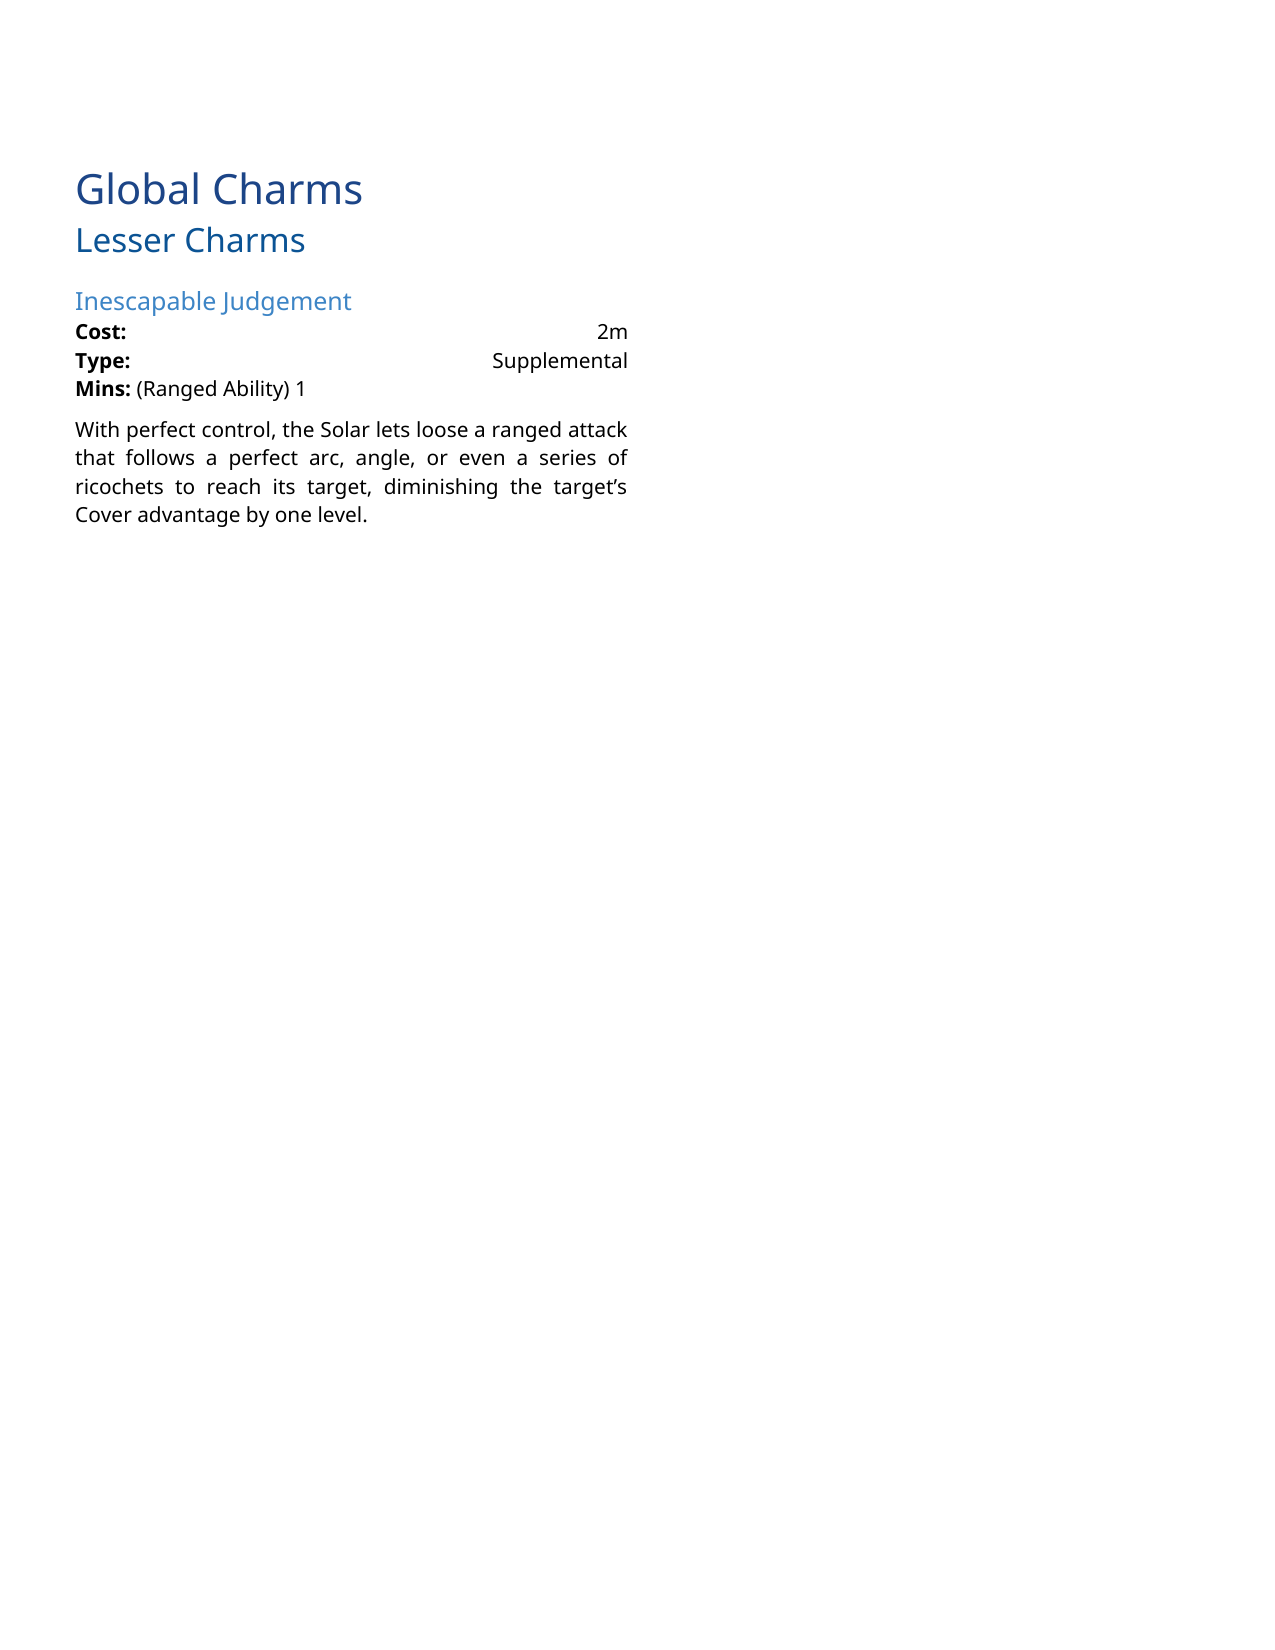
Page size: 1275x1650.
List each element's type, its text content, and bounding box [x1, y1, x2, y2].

text Cost: 2m Type: Supplemental Mins: (Ranged Ability) 1 [75, 317, 628, 403]
subtitle Global Charms [75, 160, 628, 217]
subtitle Lesser Charms [75, 217, 628, 262]
text With perfect control, the Solar lets loose a ranged attack that follows a perfect arc, angle, or even a series of ricochets to reach its target, diminishing the target’s Cover advantage by one level. [75, 415, 628, 529]
subtitle Inescapable Judgement [75, 283, 628, 317]
